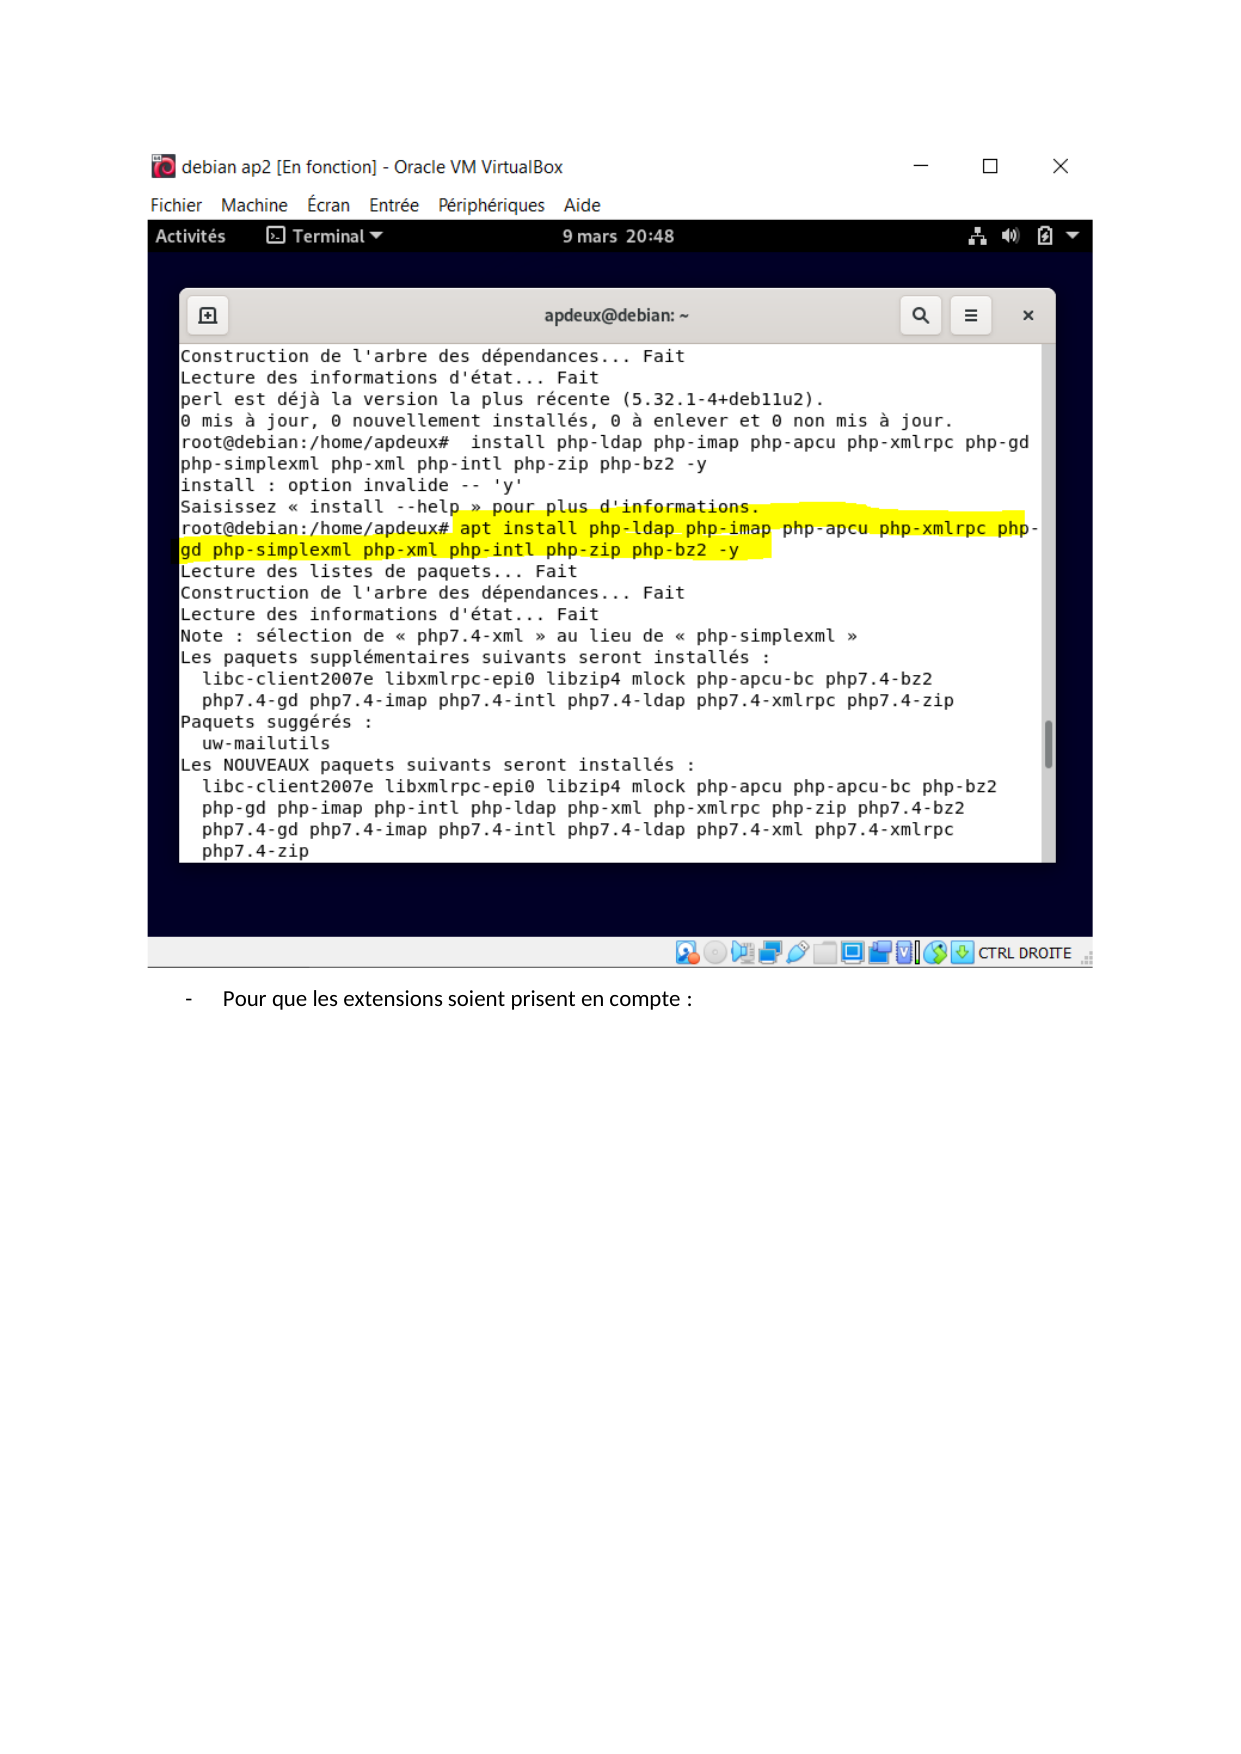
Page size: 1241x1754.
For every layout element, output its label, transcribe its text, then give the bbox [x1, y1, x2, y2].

list Pour que les extensions soient prisent en compte : [185, 984, 1093, 1012]
